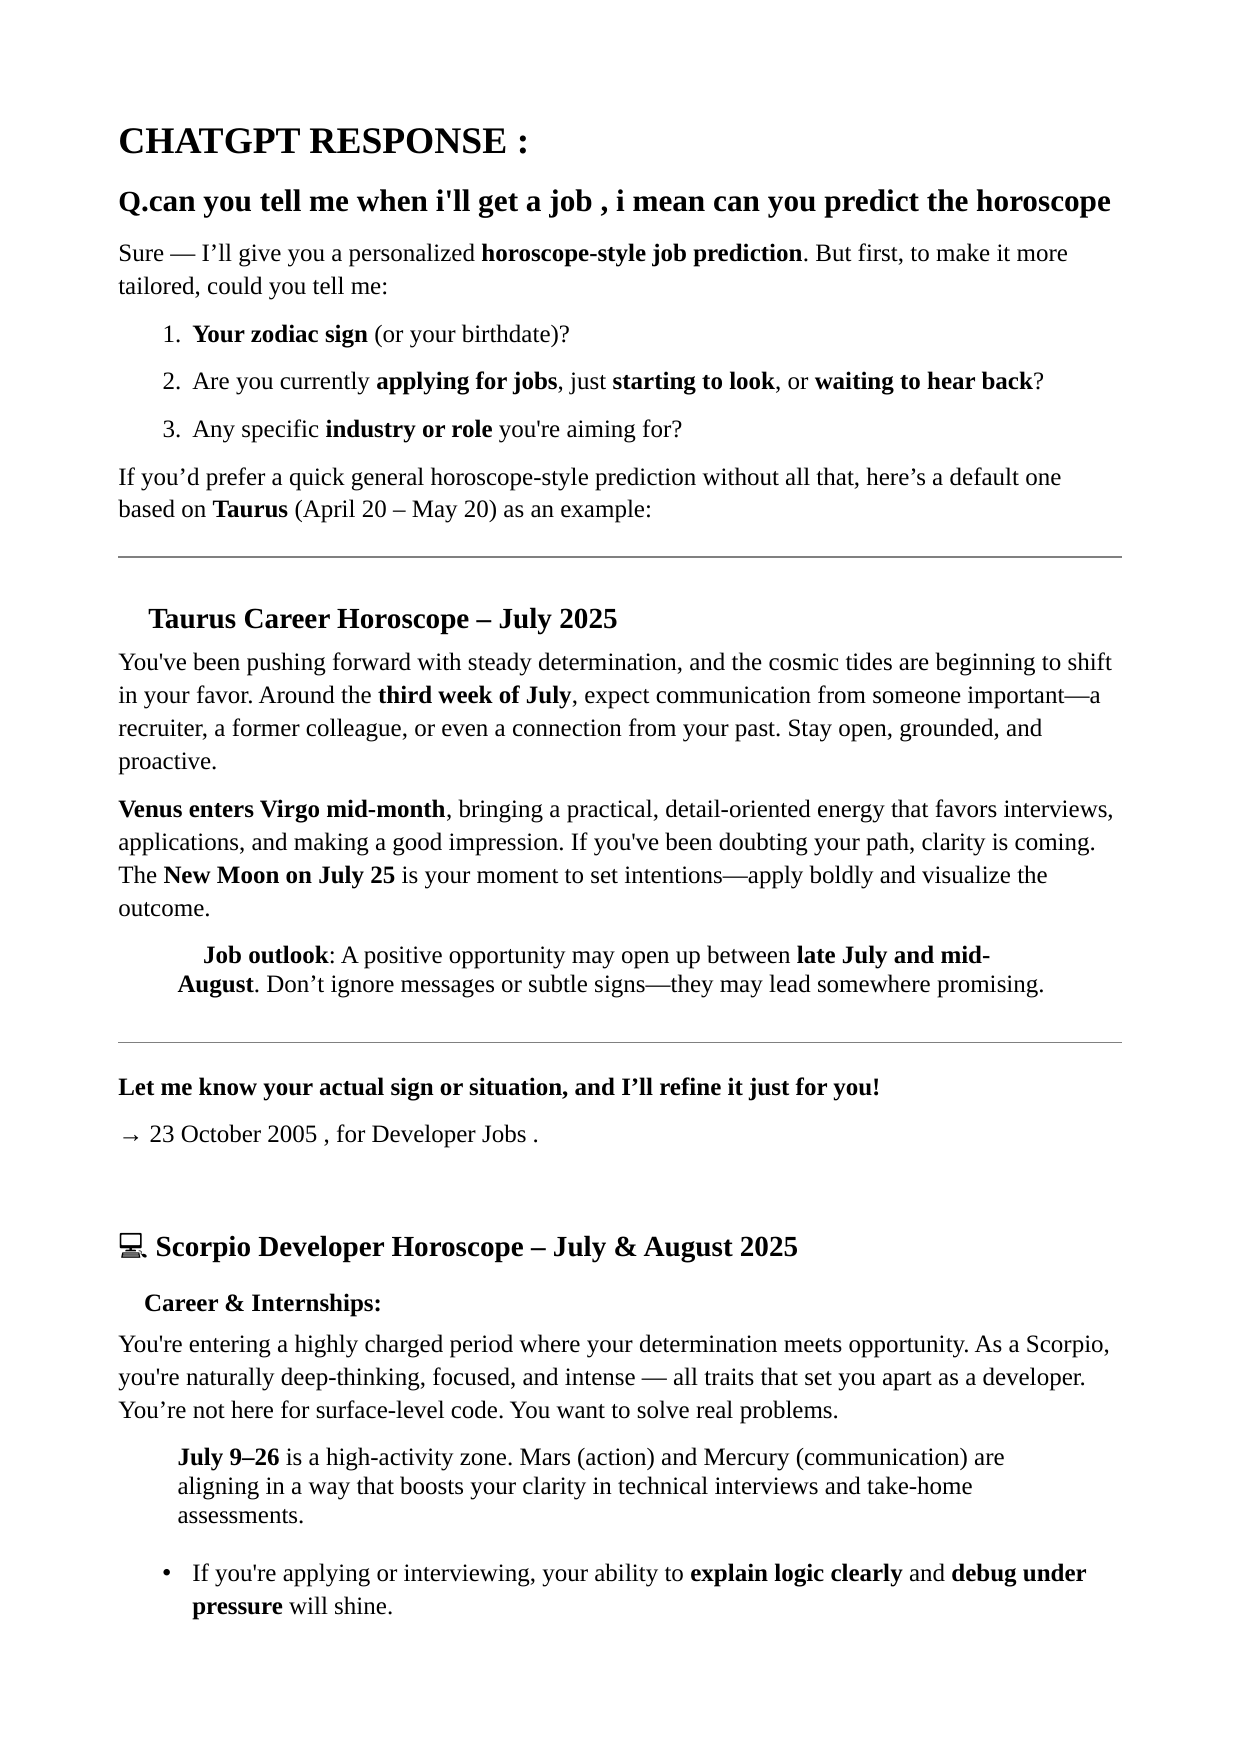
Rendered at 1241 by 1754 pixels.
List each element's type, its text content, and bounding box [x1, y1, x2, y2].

text Venus enters Virgo mid-month, bringing a practical, detail-oriented energy that favors interviews, applications, and making a good impression. If you've been doubting your path, clarity is coming. The New Moon on July 25 is your moment to set intentions—apply boldly and visualize the outcome. [118, 794, 1122, 922]
subtitle 💻 Scorpio Developer Horoscope – July & August 2025 [118, 1229, 1122, 1263]
text You've been pushing forward with steady determination, and the cosmic tides are beginning to shift in your favor. Around the third week of July, expect communication from someone important—a recruiter, a former colleague, or even a connection from your past. Stay open, grounded, and proactive. [118, 647, 1122, 775]
list Any specific industry or role you're aiming for? [162, 414, 1122, 443]
list Are you currently applying for jobs, just starting to look, or waiting to hear back? [162, 366, 1122, 395]
text CHATGPT RESPONSE : [118, 118, 1122, 161]
subtitle 💼 Career & Internships: [118, 1288, 1122, 1316]
subtitle 🌟 Taurus Career Horoscope – July 2025 [118, 601, 1122, 634]
text Let me know your actual sign or situation, and I’ll refine it just for you! [118, 1072, 1122, 1100]
text → 23 October 2005 , for Developer Jobs . [118, 1119, 1122, 1148]
text 🧭 Job outlook: A positive opportunity may open up between late July and mid-August. Don’t ignore messages or subtle signs—they may lead somewhere promising. [177, 940, 1063, 998]
text Sure — I’ll give you a personalized horoscope-style job prediction. But first, to make it more tailored, could you tell me: [118, 238, 1122, 300]
text If you’d prefer a quick general horoscope-style prediction without all that, here’s a default one based on Taurus (April 20 – May 20) as an example: [118, 462, 1122, 523]
list If you're applying or interviewing, your ability to explain logic clearly and debug under pressure will shine. [162, 1558, 1122, 1620]
text Q.can you tell me when i'll get a job , i mean can you predict the horoscope [118, 182, 1122, 218]
text You're entering a highly charged period where your determination meets opportunity. As a Scorpio, you're naturally deep-thinking, focused, and intense — all traits that set you apart as a developer. You’re not here for surface-level code. You want to solve real problems. [118, 1329, 1122, 1424]
text July 9–26 is a high-activity zone. Mars (action) and Mercury (communication) are aligning in a way that boosts your clarity in technical interviews and take-home assessments. [177, 1442, 1063, 1529]
list Your zodiac sign (or your birthdate)? [162, 319, 1122, 347]
